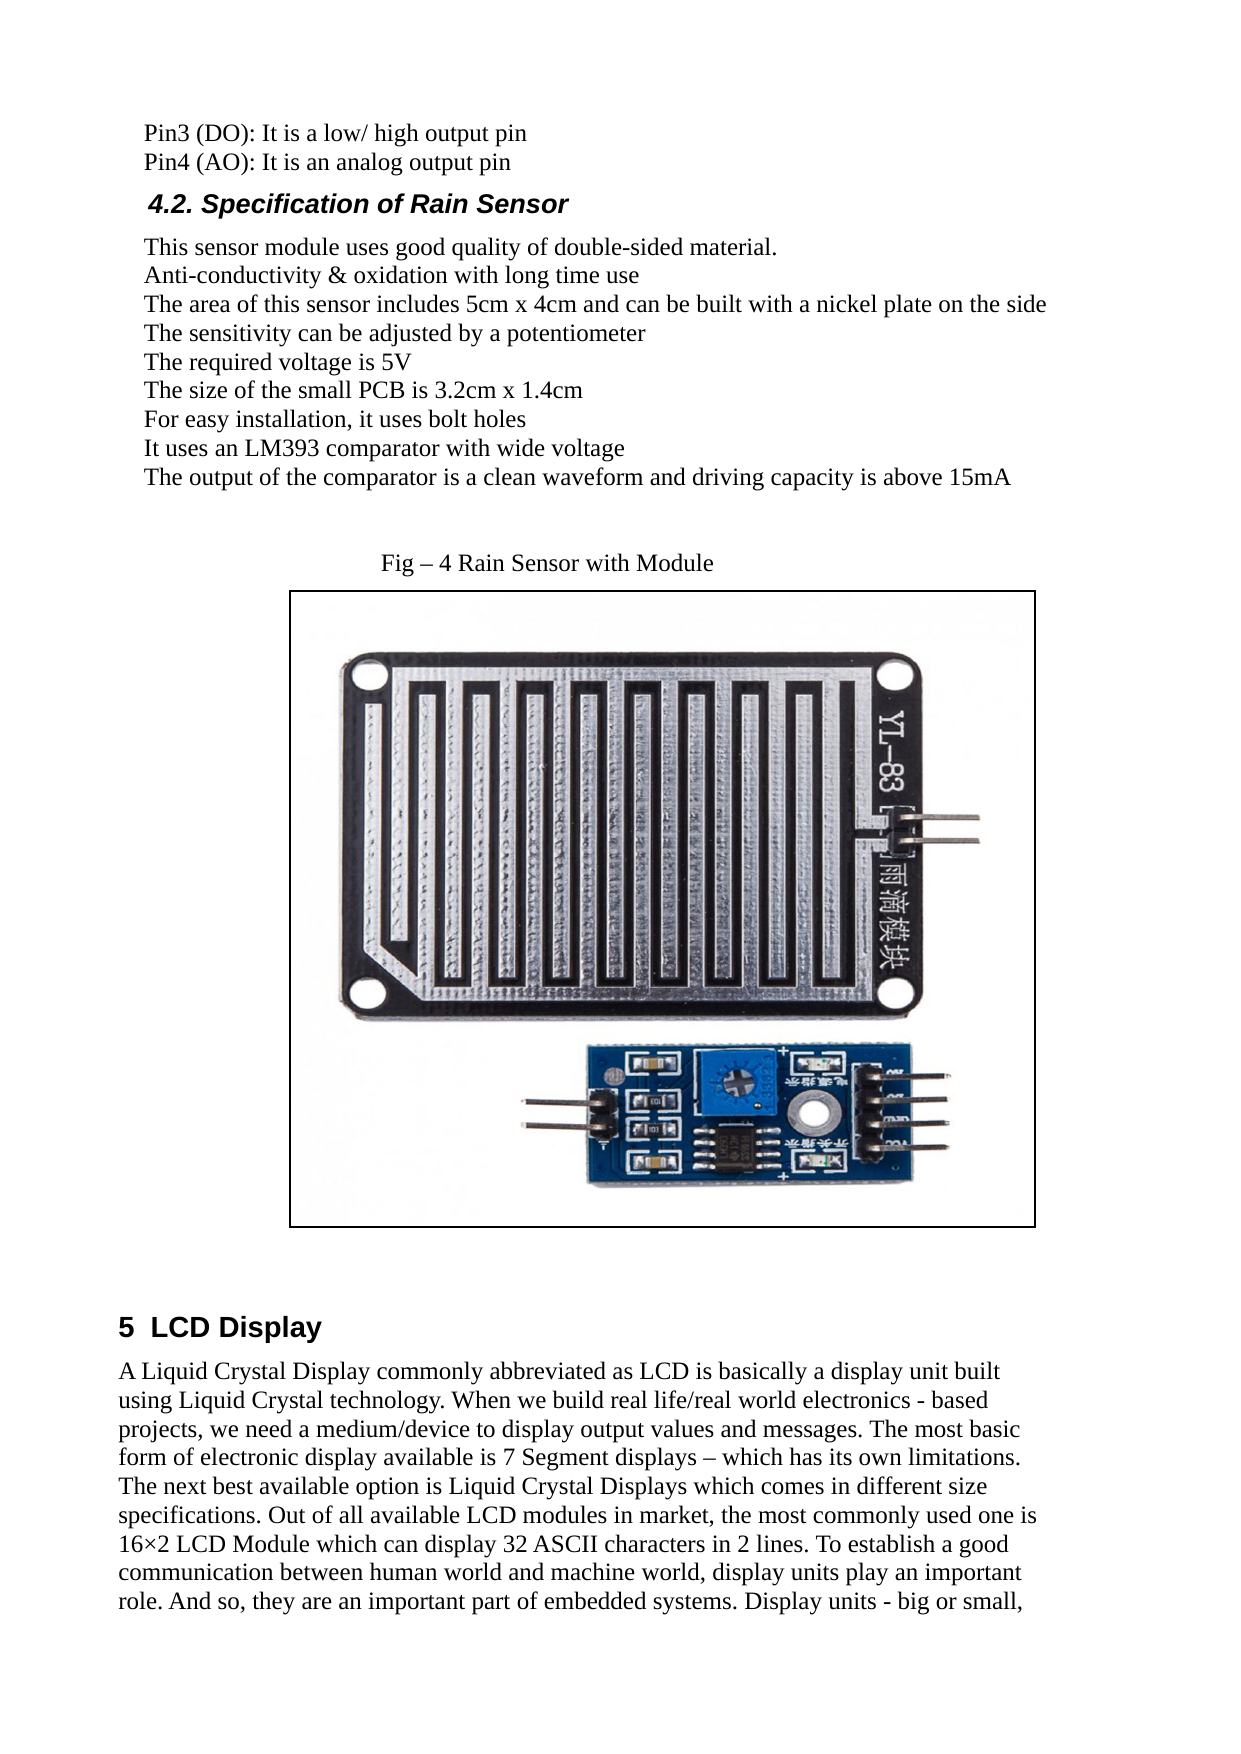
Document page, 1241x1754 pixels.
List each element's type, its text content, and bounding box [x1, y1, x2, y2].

text projects, we need a medium/device to display output values and messages. The most basic [118, 1414, 1122, 1442]
text  For easy installation, it uses bolt holes [118, 404, 1122, 433]
text  The output of the comparator is a clean waveform and driving capacity is above 15mA [118, 462, 1122, 491]
subtitle 5 LCD Display [118, 1310, 1122, 1344]
text Fig – 4 Rain Sensor with Module [118, 548, 1122, 577]
text 16×2 LCD Module which can display 32 ASCII characters in 2 lines. To establish a good [118, 1529, 1122, 1557]
text form of electronic display available is 7 Segment displays – which has its own limitations. [118, 1442, 1122, 1471]
text  The required voltage is 5V [118, 347, 1122, 376]
subtitle 4.2. Specification of Rain Sensor [118, 188, 1122, 219]
text The next best available option is Liquid Crystal Displays which comes in different size [118, 1471, 1122, 1500]
text using Liquid Crystal technology. When we build real life/real world electronics - based [118, 1385, 1122, 1414]
text  Pin3 (DO): It is a low/ high output pin [118, 118, 1122, 147]
text A Liquid Crystal Display commonly abbreviated as LCD is basically a display unit built [118, 1356, 1122, 1385]
text role. And so, they are an important part of embedded systems. Display units - big or small, [118, 1586, 1122, 1615]
text  The size of the small PCB is 3.2cm x 1.4cm [118, 376, 1122, 404]
text  The sensitivity can be adjusted by a potentiometer [118, 318, 1122, 347]
text  Anti-conductivity & oxidation with long time use [118, 261, 1122, 289]
text  Pin4 (AO): It is an analog output pin [118, 147, 1122, 176]
picture [293, 594, 1032, 1224]
text communication between human world and machine world, display units play an important [118, 1557, 1122, 1586]
text  This sensor module uses good quality of double-sided material. [118, 232, 1122, 261]
text specifications. Out of all available LCD modules in market, the most commonly used one is [118, 1500, 1122, 1529]
text  It uses an LM393 comparator with wide voltage [118, 433, 1122, 462]
text  The area of this sensor includes 5cm x 4cm and can be built with a nickel plate on the side [118, 289, 1122, 318]
